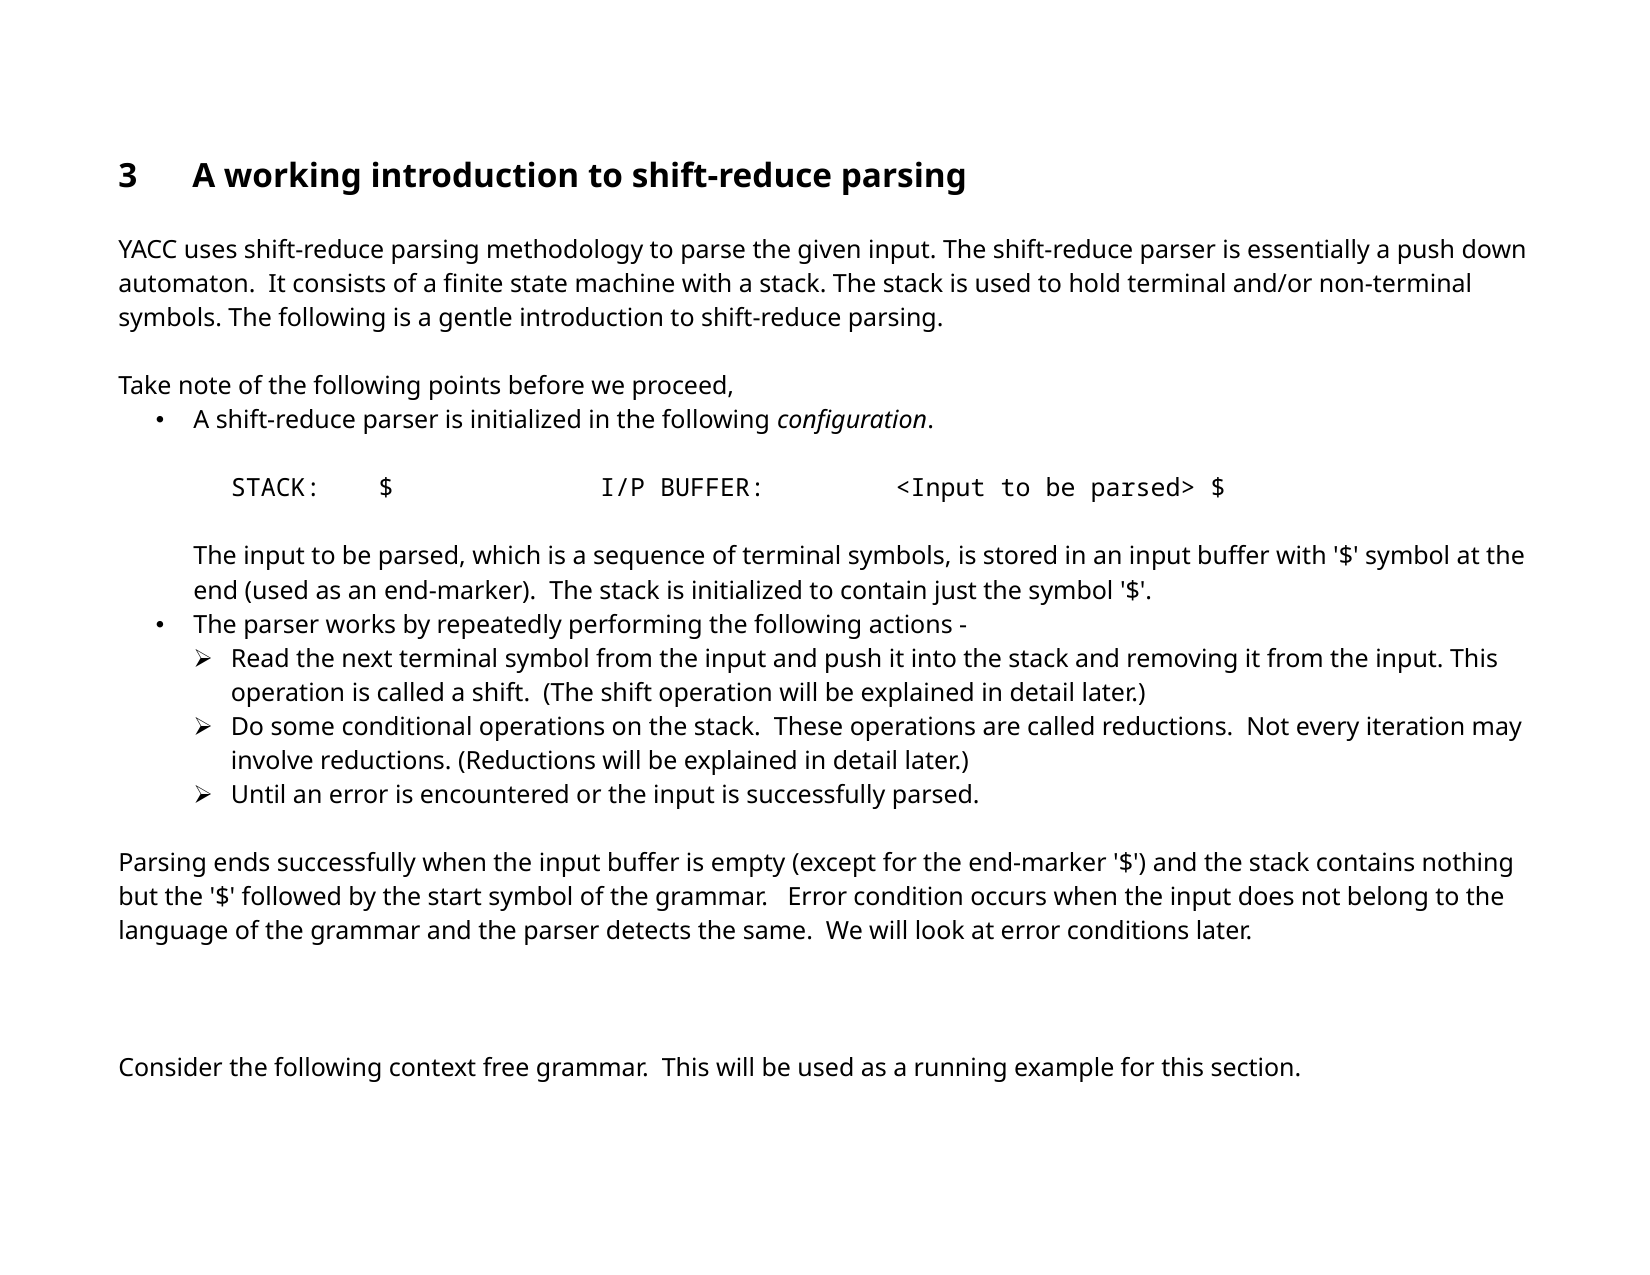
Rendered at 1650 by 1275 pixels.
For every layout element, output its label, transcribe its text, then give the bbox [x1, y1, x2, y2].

list A shift-reduce parser is initialized in the following configuration. [156, 402, 1532, 470]
text 3 A working introduction to shift-reduce parsing [118, 152, 1532, 198]
list The parser works by repeatedly performing the following actions - [156, 606, 1532, 640]
text Consider the following context free grammar. This will be used as a running example for this section. [118, 1049, 1532, 1083]
text Take note of the following points before we proceed, [118, 368, 1532, 402]
list The input to be parsed, which is a sequence of terminal symbols, is stored in an input buffer with '$' symbol at the end (used as an end-marker). The stack is initialized to contain just the symbol '$'. [156, 538, 1532, 606]
list Do some conditional operations on the stack. These operations are called reductions. Not every iteration may involve reductions. (Reductions will be explained in detail later.) [193, 708, 1532, 777]
list STACK: $ I/P BUFFER: <Input to be parsed> $ [193, 470, 1532, 504]
text Parsing ends successfully when the input buffer is empty (except for the end-marker '$') and the stack contains nothing but the '$' followed by the start symbol of the grammar. Error condition occurs when the input does not belong to the language of the grammar and the parser detects the same. We will look at error conditions later. [118, 845, 1532, 947]
list Read the next terminal symbol from the input and push it into the stack and removing it from the input. This operation is called a shift. (The shift operation will be explained in detail later.) [193, 640, 1532, 708]
text YACC uses shift-reduce parsing methodology to parse the given input. The shift-reduce parser is essentially a push down automaton. It consists of a finite state machine with a stack. The stack is used to hold terminal and/or non-terminal symbols. The following is a gentle introduction to shift-reduce parsing. [118, 232, 1532, 334]
list Until an error is encountered or the input is successfully parsed. [193, 777, 1532, 811]
